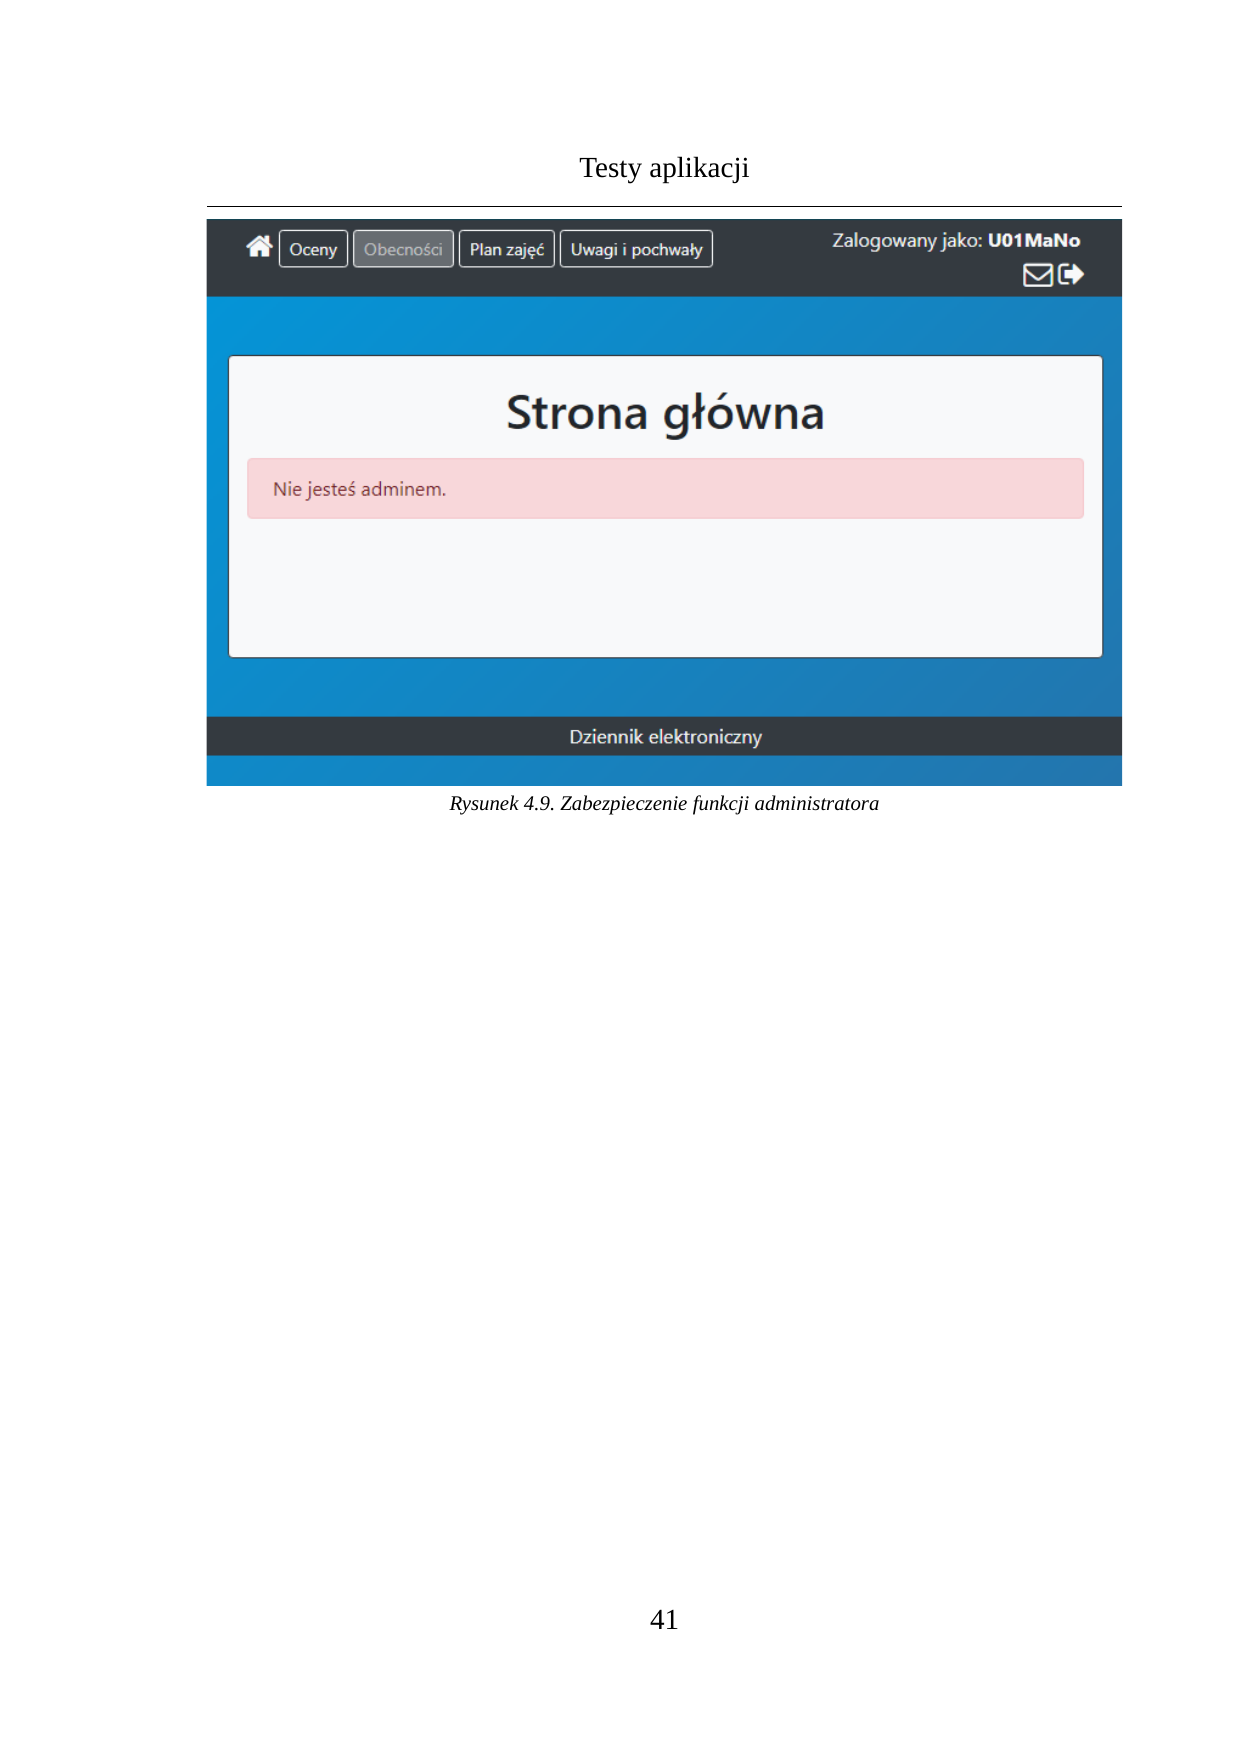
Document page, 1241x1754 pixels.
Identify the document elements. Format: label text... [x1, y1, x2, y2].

picture [206, 219, 1123, 786]
text Rysunek 4.9. Zabezpieczenie funkcji administratora [207, 786, 1122, 815]
